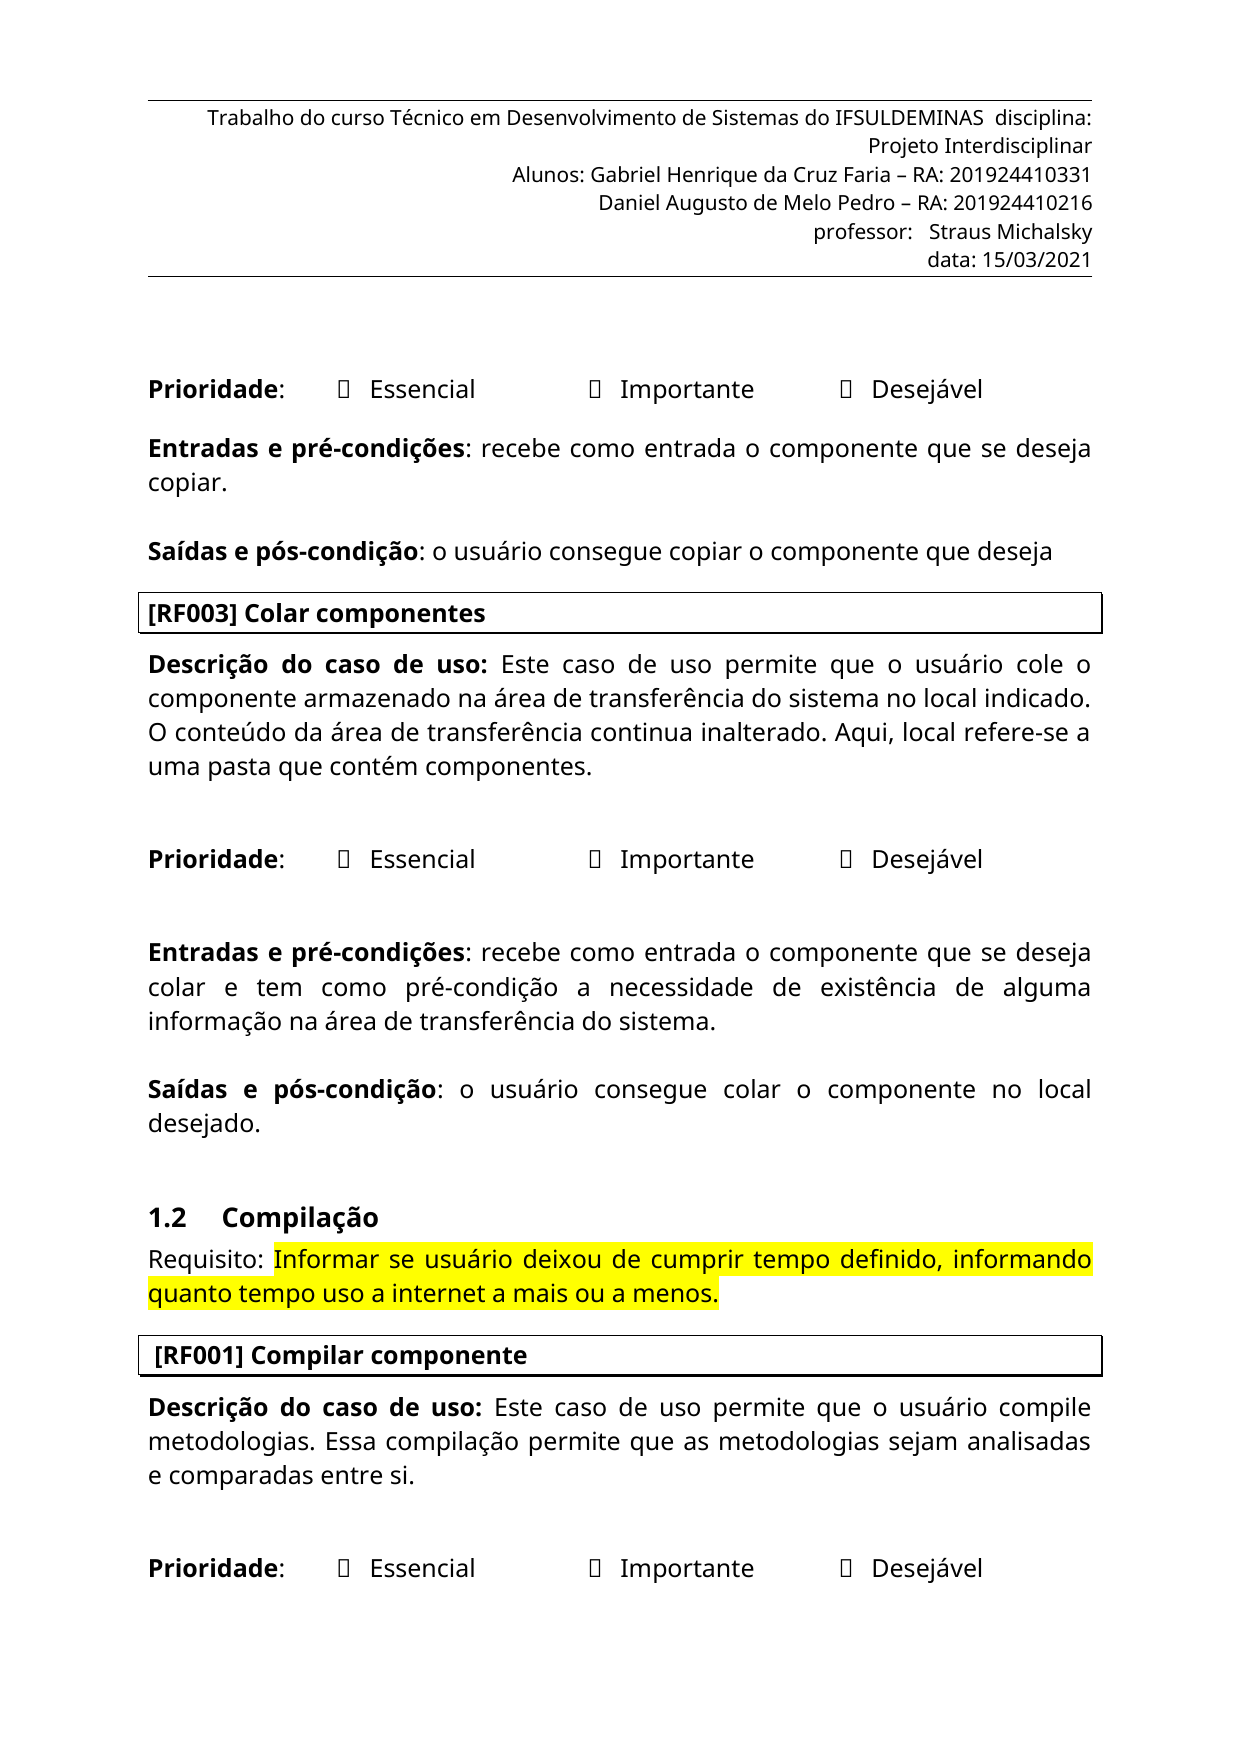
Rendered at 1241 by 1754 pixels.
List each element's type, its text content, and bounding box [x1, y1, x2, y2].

table_header Importante [620, 817, 827, 901]
text Entradas e pré-condições: recebe como entrada o componente que se deseja colar e tem como pré-condição a necessidade de existência de alguma informação na área de transferência do sistema. [148, 935, 1092, 1037]
table_header Importante [620, 1526, 827, 1584]
text [RF001] Compilar componente [139, 1336, 1101, 1374]
table_header Essencial [369, 817, 576, 901]
table_header Importante [620, 347, 827, 431]
text Descrição do caso de uso: Este caso de uso permite que o usuário cole o componente armazenado na área de transferência do sistema no local indicado. O conteúdo da área de transferência continua inalterado. Aqui, local refere-se a uma pasta que contém componentes. [148, 647, 1092, 783]
table_header  [576, 1526, 620, 1584]
table_header  [827, 1526, 871, 1584]
table_header Prioridade: [136, 1526, 325, 1584]
text Saídas e pós-condição: o usuário consegue copiar o componente que deseja [148, 533, 1092, 567]
list Requisito: Informar se usuário deixou de cumprir tempo definido, informando quanto tempo uso a internet a mais ou a menos. [148, 1242, 1092, 1310]
table_header Desejável [871, 347, 1015, 431]
table_header  [827, 817, 871, 901]
table_header Desejável [871, 1526, 1015, 1584]
table_header Prioridade: [136, 347, 325, 431]
table_header  [325, 817, 369, 901]
table_header  [325, 1526, 369, 1584]
table_header Prioridade: [136, 817, 325, 901]
table_header  [576, 347, 620, 431]
table_header  [325, 347, 369, 431]
text Saídas e pós-condição: o usuário consegue colar o componente no local desejado. [148, 1071, 1092, 1139]
table_header Essencial [369, 347, 576, 431]
text Entradas e pré-condições: recebe como entrada o componente que se deseja copiar. [148, 431, 1092, 499]
table_header Essencial [369, 1526, 576, 1584]
text Descrição do caso de uso: Este caso de uso permite que o usuário compile metodologias. Essa compilação permite que as metodologias sejam analisadas e comparadas entre si. [148, 1389, 1092, 1491]
table_header  [576, 817, 620, 901]
subtitle [RF003] Colar componentes [139, 593, 1101, 632]
table_header  [827, 347, 871, 431]
subtitle Compilação [148, 1198, 1092, 1235]
table_header Desejável [871, 817, 1015, 901]
